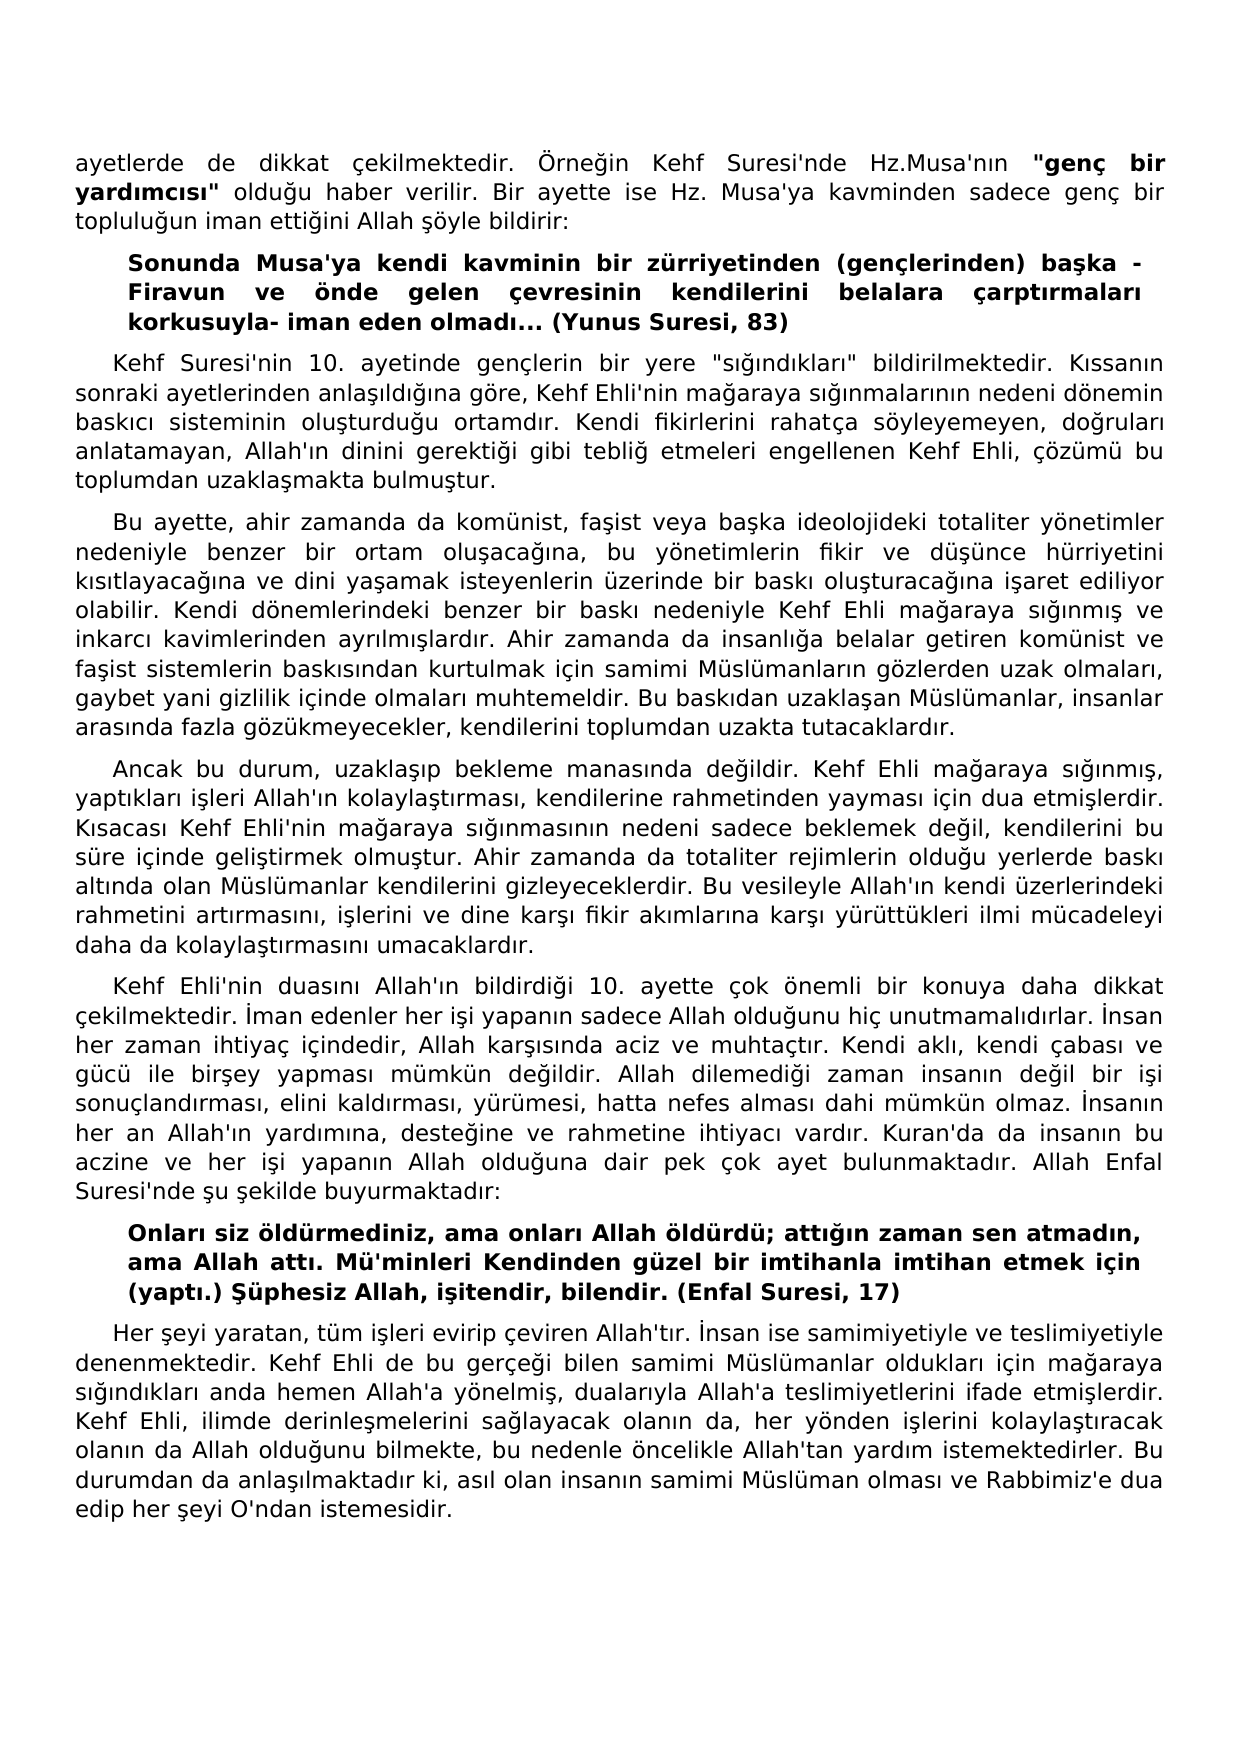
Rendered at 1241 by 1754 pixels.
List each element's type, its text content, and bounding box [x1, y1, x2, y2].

text Sonunda Musa'ya kendi kavminin bir zürriyetinden (gençlerinden) başka -Firavun ve önde gelen çevresinin kendilerini belalara çarptırmaları korkusuyla- iman eden olmadı... (Yunus Suresi, 83) [127, 250, 1143, 336]
text Bu ayette, ahir zamanda da komünist, faşist veya başka ideolojideki totaliter yönetimler nedeniyle benzer bir ortam oluşacağına, bu yönetimlerin fikir ve düşünce hürriyetini kısıtlayacağına ve dini yaşamak isteyenlerin üzerinde bir baskı oluşturacağına işaret ediliyor olabilir. Kendi dönemlerindeki benzer bir baskı nedeniyle Kehf Ehli mağaraya sığınmış ve inkarcı kavimlerinden ayrılmışlardır. Ahir zamanda da insanlığa belalar getiren komünist ve faşist sistemlerin baskısından kurtulmak için samimi Müslümanların gözlerden uzak olmaları, gaybet yani gizlilik içinde olmaları muhtemeldir. Bu baskıdan uzaklaşan Müslümanlar, insanlar arasında fazla gözükmeyecekler, kendilerini toplumdan uzakta tutacaklardır. [75, 509, 1165, 741]
text Onları siz öldürmediniz, ama onları Allah öldürdü; attığın zaman sen atmadın, ama Allah attı. Mü'minleri Kendinden güzel bir imtihanla imtihan etmek için (yaptı.) Şüphesiz Allah, işitendir, bilendir. (Enfal Suresi, 17) [127, 1220, 1143, 1305]
text Kehf Ehli'nin duasını Allah'ın bildirdiği 10. ayette çok önemli bir konuya daha dikkat çekilmektedir. İman edenler her işi yapanın sadece Allah olduğunu hiç unutmamalıdırlar. İnsan her zaman ihtiyaç içindedir, Allah karşısında aciz ve muhtaçtır. Kendi aklı, kendi çabası ve gücü ile birşey yapması mümkün değildir. Allah dilemediği zaman insanın değil bir işi sonuçlandırması, elini kaldırması, yürümesi, hatta nefes alması dahi mümkün olmaz. İnsanın her an Allah'ın yardımına, desteğine ve rahmetine ihtiyacı vardır. Kuran'da da insanın bu aczine ve her işi yapanın Allah olduğuna dair pek çok ayet bulunmaktadır. Allah Enfal Suresi'nde şu şekilde buyurmaktadır: [75, 973, 1165, 1205]
text Her şeyi yaratan, tüm işleri evirip çeviren Allah'tır. İnsan ise samimiyetiyle ve teslimiyetiyle denenmektedir. Kehf Ehli de bu gerçeği bilen samimi Müslümanlar oldukları için mağaraya sığındıkları anda hemen Allah'a yönelmiş, dualarıyla Allah'a teslimiyetlerini ifade etmişlerdir. Kehf Ehli, ilimde derinleşmelerini sağlayacak olanın da, her yönden işlerini kolaylaştıracak olanın da Allah olduğunu bilmekte, bu nedenle öncelikle Allah'tan yardım istemektedirler. Bu durumdan da anlaşılmaktadır ki, asıl olan insanın samimi Müslüman olması ve Rabbimiz'e dua edip her şeyi O'ndan istemesidir. [75, 1321, 1165, 1523]
text Kehf Suresi'nin 10. ayetinde gençlerin bir yere "sığındıkları" bildirilmektedir. Kıssanın sonraki ayetlerinden anlaşıldığına göre, Kehf Ehli'nin mağaraya sığınmalarının nedeni dönemin baskıcı sisteminin oluşturduğu ortamdır. Kendi fikirlerini rahatça söyleyemeyen, doğruları anlatamayan, Allah'ın dinini gerektiği gibi tebliğ etmeleri engellenen Kehf Ehli, çözümü bu toplumdan uzaklaşmakta bulmuştur. [75, 351, 1165, 494]
text ayetlerde de dikkat çekilmektedir. Örneğin Kehf Suresi'nde Hz.Musa'nın "genç bir yardımcısı" olduğu haber verilir. Bir ayette ise Hz. Musa'ya kavminden sadece genç bir topluluğun iman ettiğini Allah şöyle bildirir: [75, 150, 1165, 235]
text Ancak bu durum, uzaklaşıp bekleme manasında değildir. Kehf Ehli mağaraya sığınmış, yaptıkları işleri Allah'ın kolaylaştırması, kendilerine rahmetinden yayması için dua etmişlerdir. Kısacası Kehf Ehli'nin mağaraya sığınmasının nedeni sadece beklemek değil, kendilerini bu süre içinde geliştirmek olmuştur. Ahir zamanda da totaliter rejimlerin olduğu yerlerde baskı altında olan Müslümanlar kendilerini gizleyeceklerdir. Bu vesileyle Allah'ın kendi üzerlerindeki rahmetini artırmasını, işlerini ve dine karşı fikir akımlarına karşı yürüttükleri ilmi mücadeleyi daha da kolaylaştırmasını umacaklardır. [75, 756, 1165, 958]
